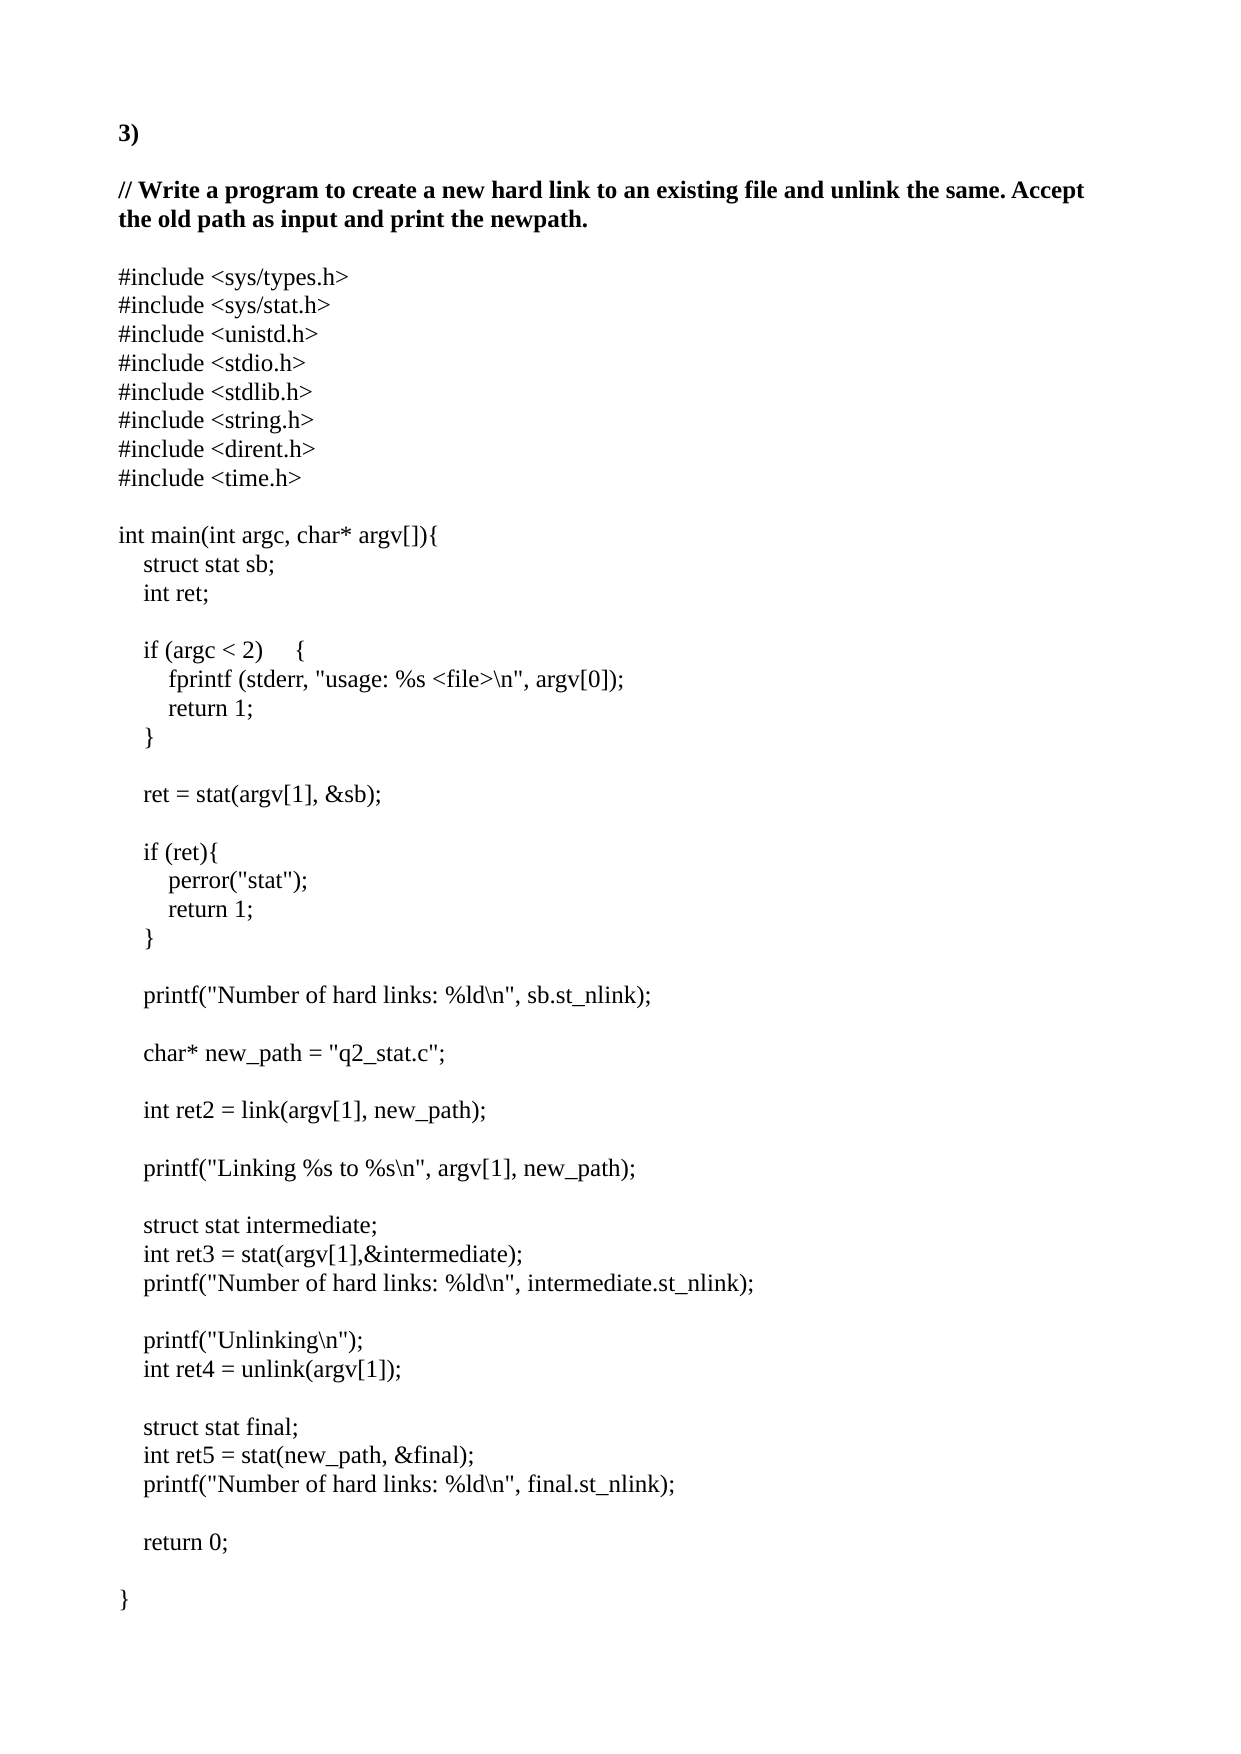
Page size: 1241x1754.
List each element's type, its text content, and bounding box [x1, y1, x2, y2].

text ret = stat(argv[1], &sb); [118, 779, 1122, 808]
text #include <unistd.h> [118, 319, 1122, 348]
text if (argc < 2) { [118, 636, 1122, 664]
text #include <time.h> [118, 463, 1122, 492]
text char* new_path = "q2_stat.c"; [118, 1038, 1122, 1067]
text return 1; [118, 894, 1122, 923]
text } [118, 1584, 1122, 1613]
text int ret3 = stat(argv[1],&intermediate); [118, 1239, 1122, 1268]
text #include <stdio.h> [118, 348, 1122, 377]
text if (ret){ [118, 837, 1122, 866]
text } [118, 923, 1122, 952]
text 3) [118, 118, 1122, 147]
text printf("Unlinking\n"); [118, 1326, 1122, 1354]
text #include <sys/stat.h> [118, 291, 1122, 319]
text #include <sys/types.h> [118, 262, 1122, 291]
text struct stat sb; [118, 549, 1122, 578]
text // Write a program to create a new hard link to an existing file and unlink the same. Accept the old path as input and print the newpath. [118, 176, 1122, 233]
text perror("stat"); [118, 866, 1122, 894]
text return 0; [118, 1527, 1122, 1556]
text int ret4 = unlink(argv[1]); [118, 1354, 1122, 1383]
text int ret; [118, 578, 1122, 607]
text printf("Linking %s to %s\n", argv[1], new_path); [118, 1153, 1122, 1182]
text return 1; [118, 693, 1122, 722]
text struct stat intermediate; [118, 1211, 1122, 1239]
text int ret5 = stat(new_path, &final); [118, 1441, 1122, 1469]
text printf("Number of hard links: %ld\n", final.st_nlink); [118, 1469, 1122, 1498]
text printf("Number of hard links: %ld\n", intermediate.st_nlink); [118, 1268, 1122, 1297]
text fprintf (stderr, "usage: %s <file>\n", argv[0]); [118, 664, 1122, 693]
text struct stat final; [118, 1412, 1122, 1441]
text #include <string.h> [118, 406, 1122, 434]
text int main(int argc, char* argv[]){ [118, 521, 1122, 549]
text } [118, 722, 1122, 751]
text #include <dirent.h> [118, 434, 1122, 463]
text #include <stdlib.h> [118, 377, 1122, 406]
text printf("Number of hard links: %ld\n", sb.st_nlink); [118, 981, 1122, 1009]
text int ret2 = link(argv[1], new_path); [118, 1096, 1122, 1124]
